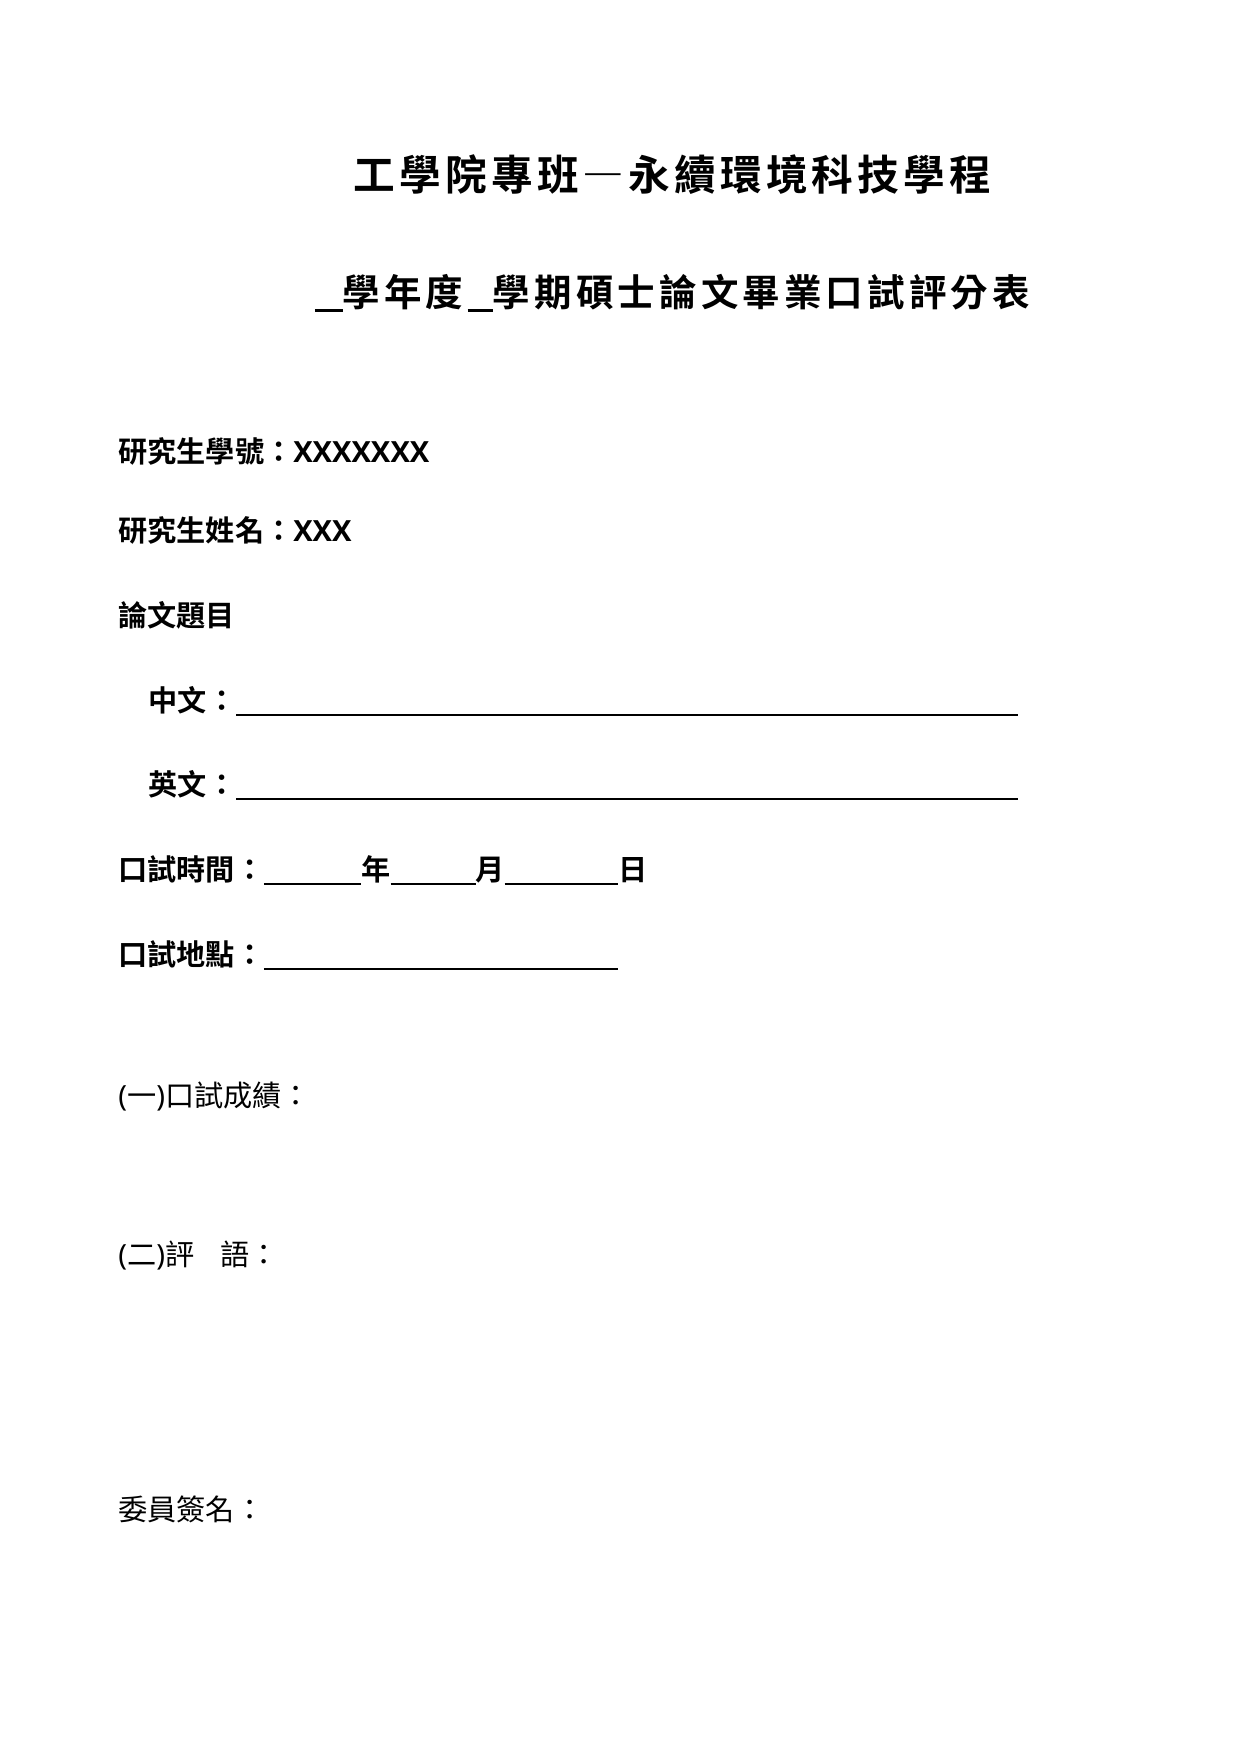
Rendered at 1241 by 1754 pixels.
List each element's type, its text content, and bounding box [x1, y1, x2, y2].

text 委員簽名： [118, 1487, 1227, 1529]
text (二)評 語： [118, 1231, 1227, 1274]
text 口試時間： 年 月 日 [118, 847, 1227, 889]
text 工學院專班—永續環境科技學程 [118, 142, 1227, 202]
text 中文： [118, 677, 1227, 719]
text 論文題目 [118, 593, 1227, 635]
text 研究生姓名：XXX [118, 508, 1227, 550]
text 口試地點： [118, 931, 1227, 974]
text 學年度 學期碩士論文畢業口試評分表 [118, 263, 1227, 317]
text 研究生學號：XXXXXXX [118, 429, 1227, 471]
text 英文： [118, 762, 1227, 804]
text (一)口試成績： [118, 1073, 1227, 1115]
